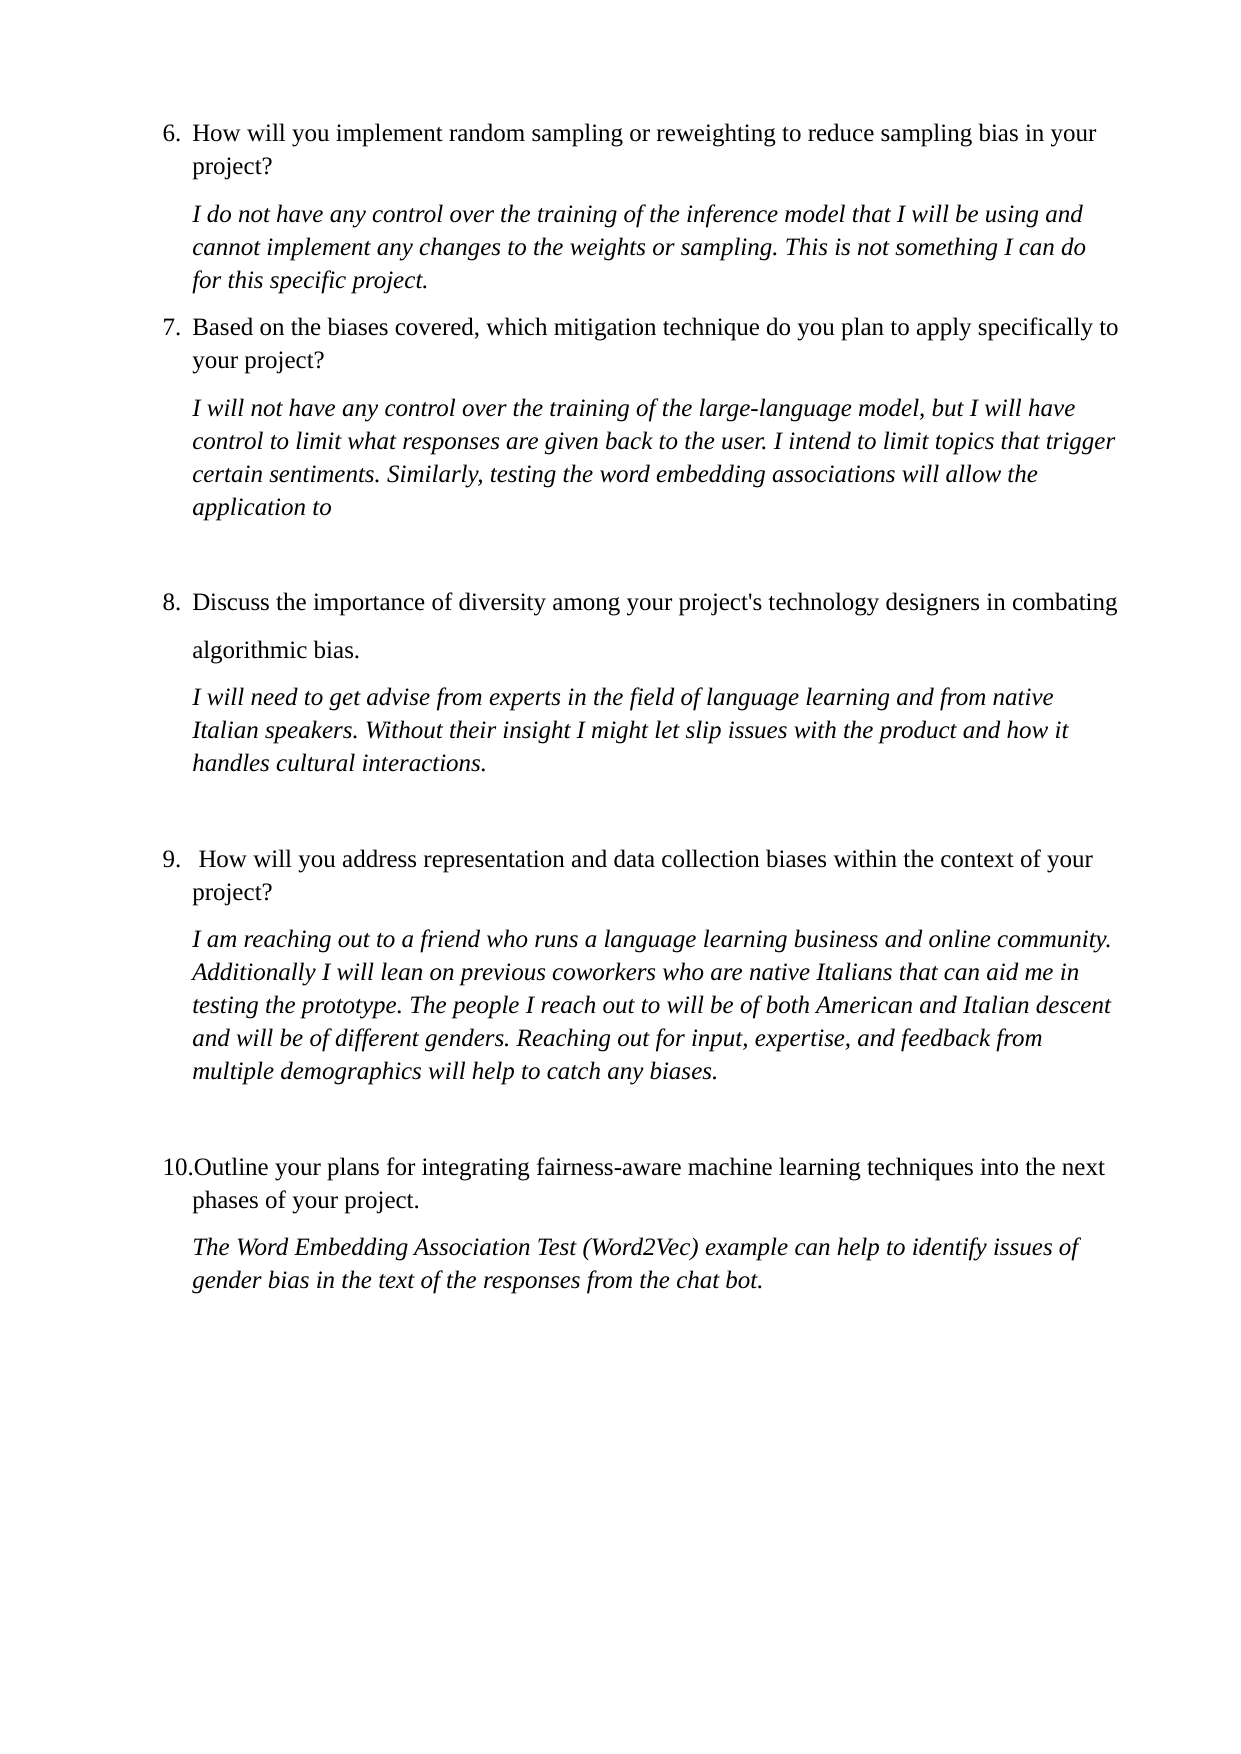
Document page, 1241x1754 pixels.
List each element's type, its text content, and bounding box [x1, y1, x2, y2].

list I am reaching out to a friend who runs a language learning business and online community. Additionally I will lean on previous coworkers who are native Italians that can aid me in testing the prototype. The people I reach out to will be of both American and Italian descent and will be of different genders. Reaching out for input, expertise, and feedback from multiple demographics will help to catch any biases. [162, 924, 1122, 1085]
list I will not have any control over the training of the large-language model, but I will have control to limit what responses are given back to the user. I intend to limit topics that trigger certain sentiments. Similarly, testing the word embedding associations will allow the application to [162, 393, 1122, 521]
text I do not have any control over the training of the inference model that I will be using and cannot implement any changes to the weights or sampling. This is not something I can do for this specific project. [118, 199, 1122, 293]
list Outline your plans for integrating fairness-aware machine learning techniques into the next phases of your project. [162, 1152, 1122, 1213]
list algorithmic bias. [162, 635, 1122, 664]
list How will you address representation and data collection biases within the context of your project? [162, 844, 1122, 906]
list How will you implement random sampling or reweighting to reduce sampling bias in your project? [162, 118, 1122, 180]
list The Word Embedding Association Test (Word2Vec) example can help to identify issues of gender bias in the text of the responses from the chat bot. [162, 1232, 1122, 1294]
list I will need to get advise from experts in the field of language learning and from native Italian speakers. Without their insight I might let slip issues with the product and how it handles cultural interactions. [162, 682, 1122, 777]
list Discuss the importance of diversity among your project's technology designers in combating [162, 587, 1122, 616]
list Based on the biases covered, which mitigation technique do you plan to apply specifically to your project? [162, 312, 1122, 374]
